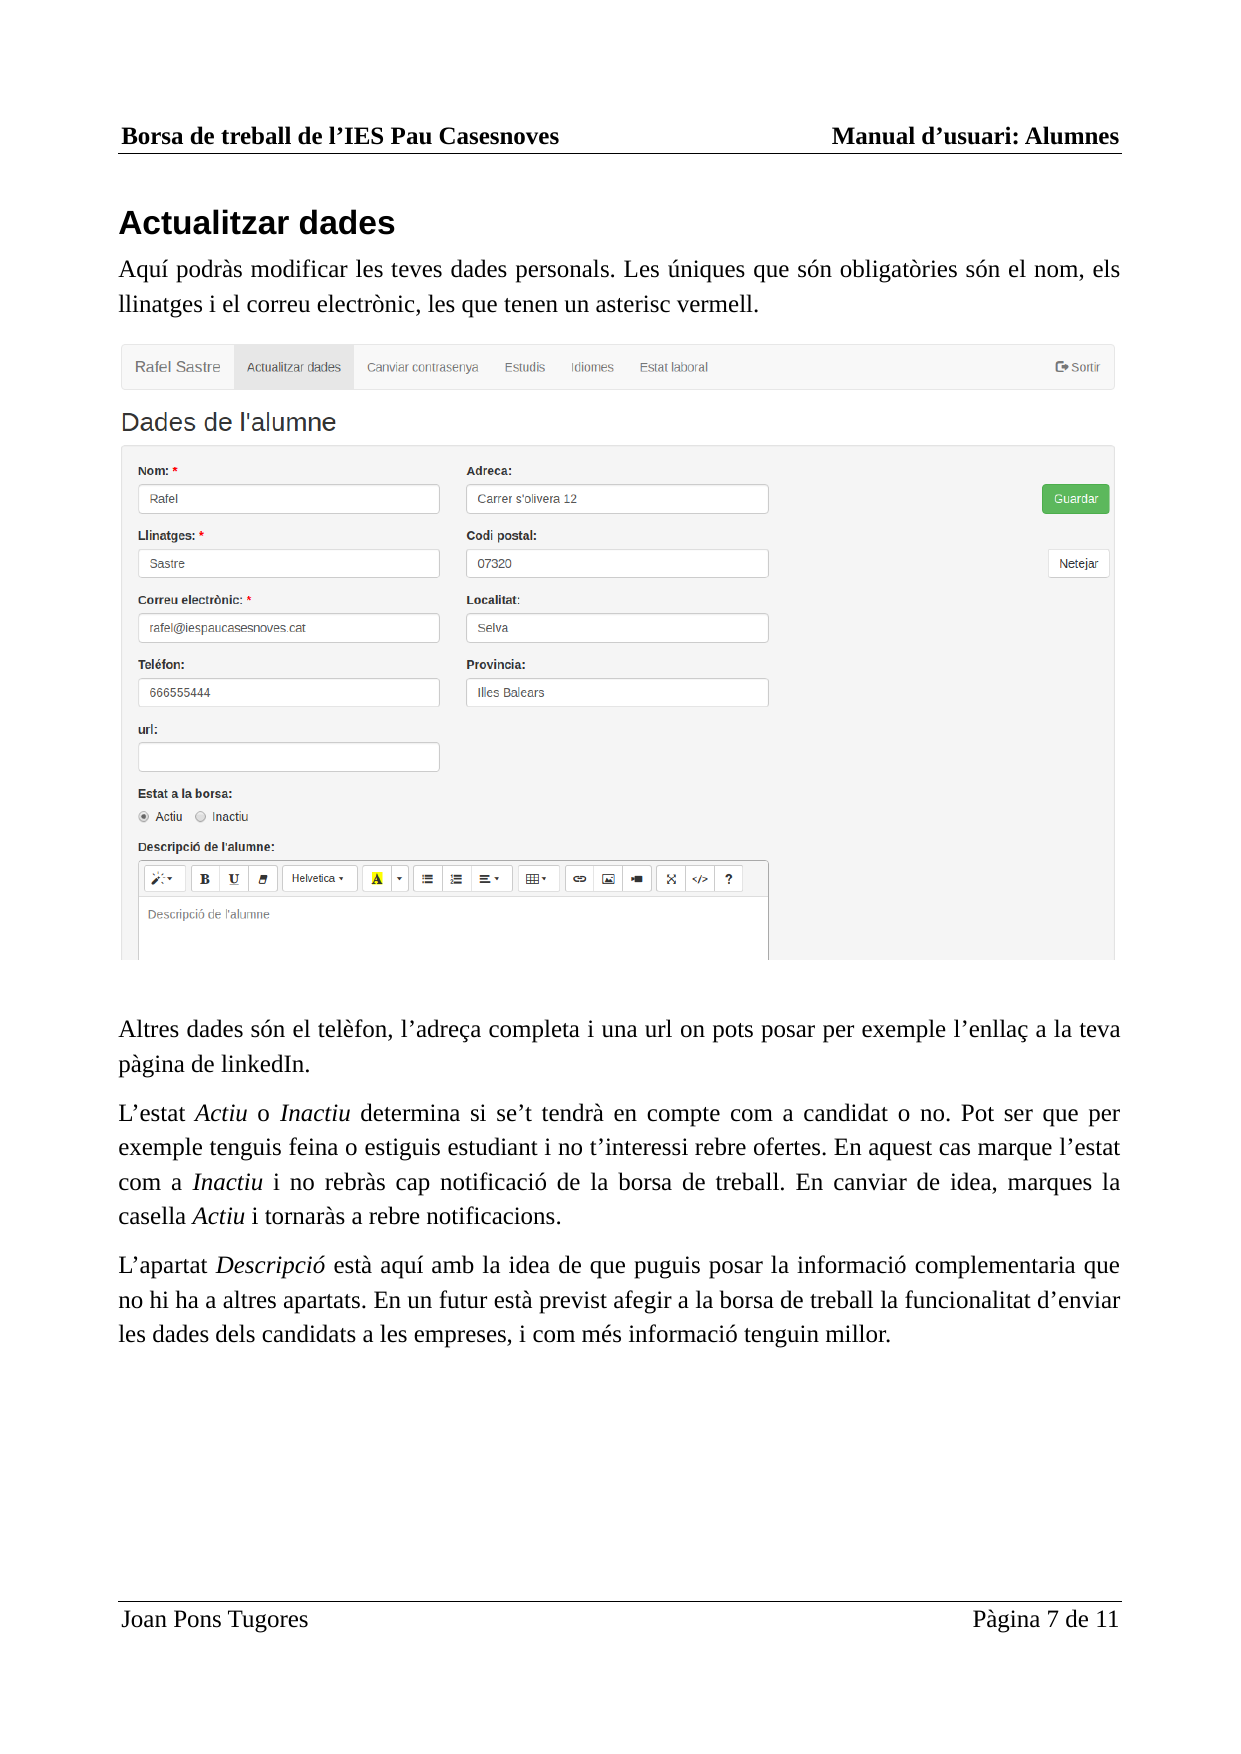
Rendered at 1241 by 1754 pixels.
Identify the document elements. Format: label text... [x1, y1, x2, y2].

text Altres dades són el telèfon, l’adreça completa i una url on pots posar per exemple l’enllaç a la teva pàgina de linkedIn. [118, 1014, 1122, 1077]
text L’estat Actiu o Inactiu determina si se’t tendrà en compte com a candidat o no. Pot ser que per exemple tenguis feina o estiguis estudiant i no t’interessi rebre ofertes. En aquest cas marque l’estat com a Inactiu i no rebràs cap notificació de la borsa de treball. En canviar de idea, marques la casella Actiu i tornaràs a rebre notificacions. [118, 1098, 1122, 1230]
text Aquí podràs modificar les teves dades personals. Les úniques que són obligatòries són el nom, els llinatges i el correu electrònic, les que tenen un asterisc vermell. [118, 254, 1122, 317]
subtitle Actualitzar dades [118, 203, 1122, 242]
picture [118, 337, 1123, 960]
text L’apartat Descripció està aquí amb la idea de que puguis posar la informació complementaria que no hi ha a altres apartats. En un futur està previst afegir a la borsa de treball la funcionalitat d’enviar les dades dels candidats a les empreses, i com més informació tenguin millor. [118, 1250, 1122, 1348]
